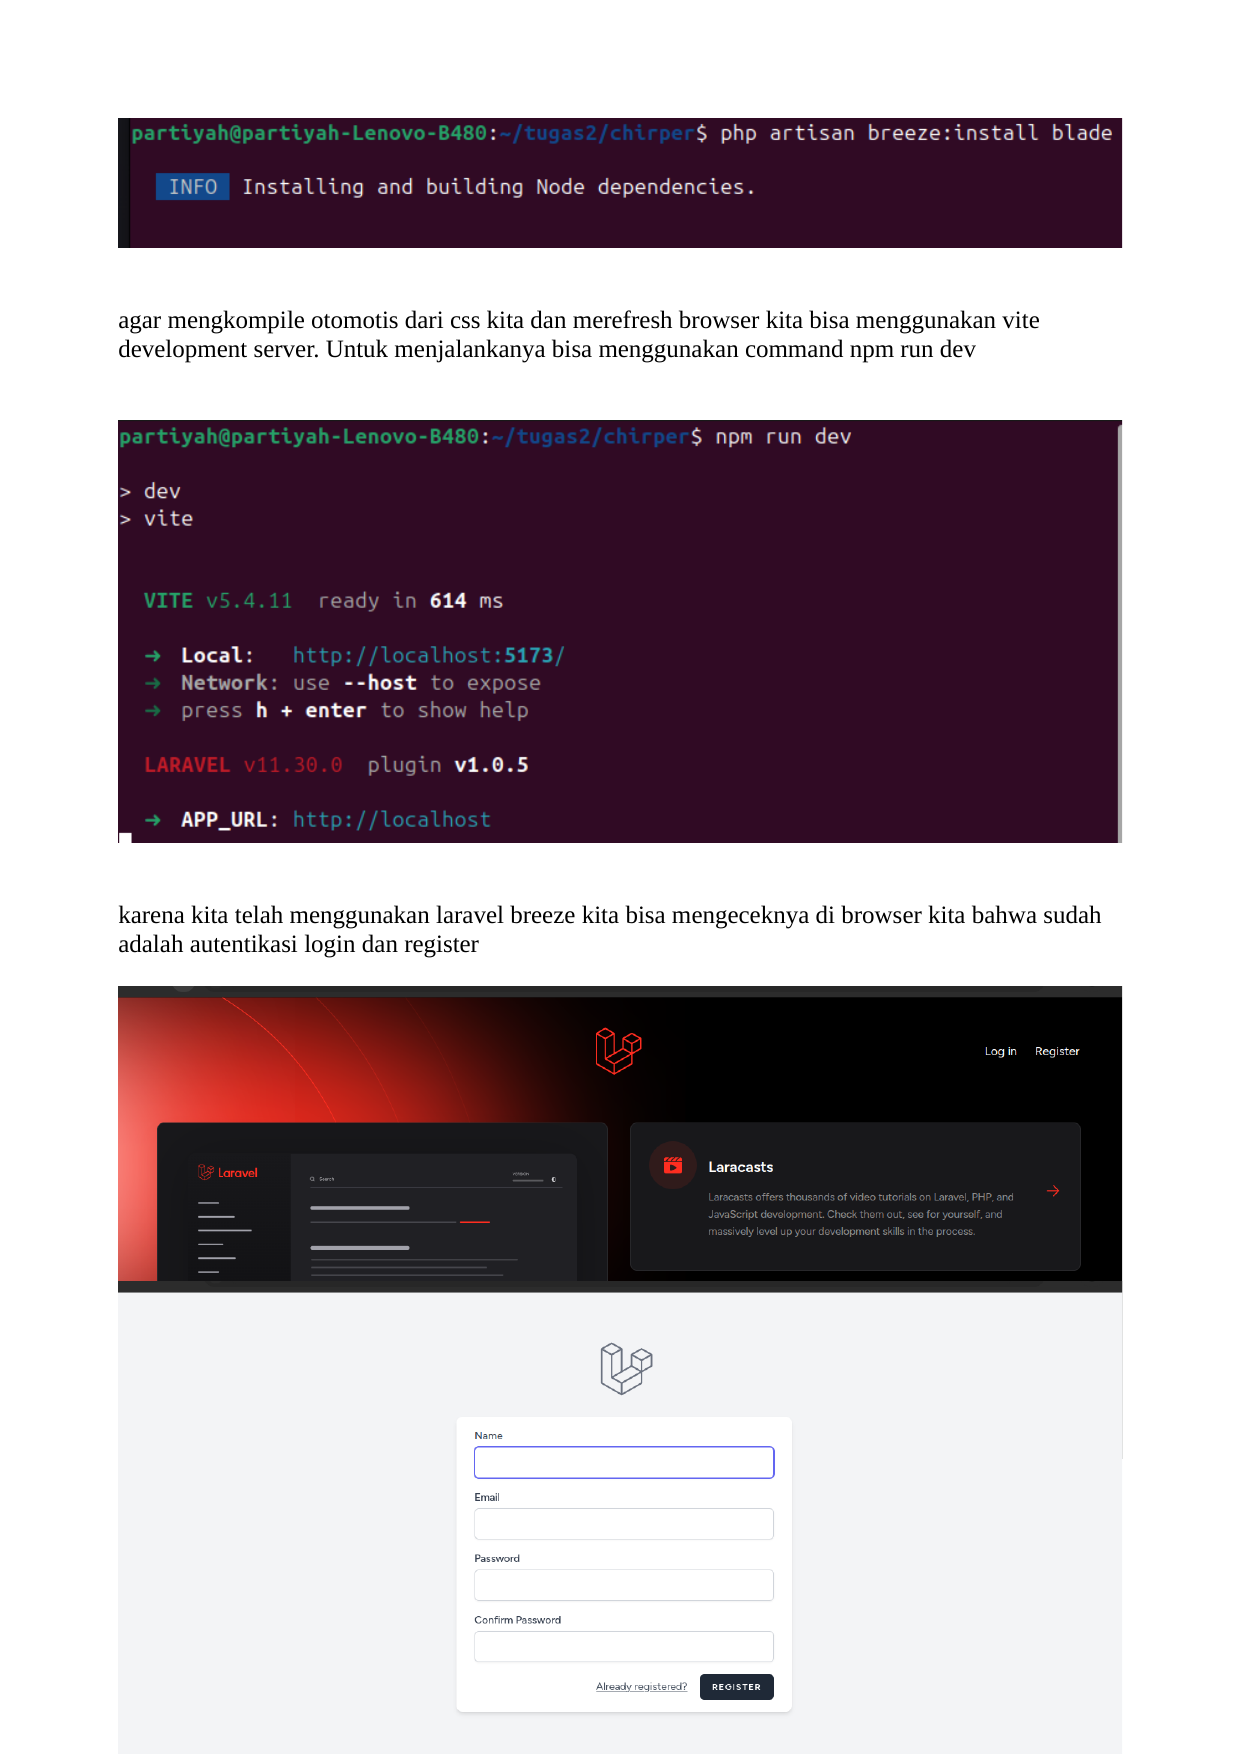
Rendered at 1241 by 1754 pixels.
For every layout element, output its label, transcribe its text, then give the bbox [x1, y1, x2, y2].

picture [118, 118, 1123, 248]
text karena kita telah menggunakan laravel breeze kita bisa mengeceknya di browser kita bahwa sudah adalah autentikasi login dan register [118, 900, 1122, 957]
picture [118, 986, 1123, 1754]
text agar mengkompile otomotis dari css kita dan merefresh browser kita bisa menggunakan vite development server. Untuk menjalankanya bisa menggunakan command npm run dev [118, 306, 1122, 363]
picture [118, 420, 1123, 843]
